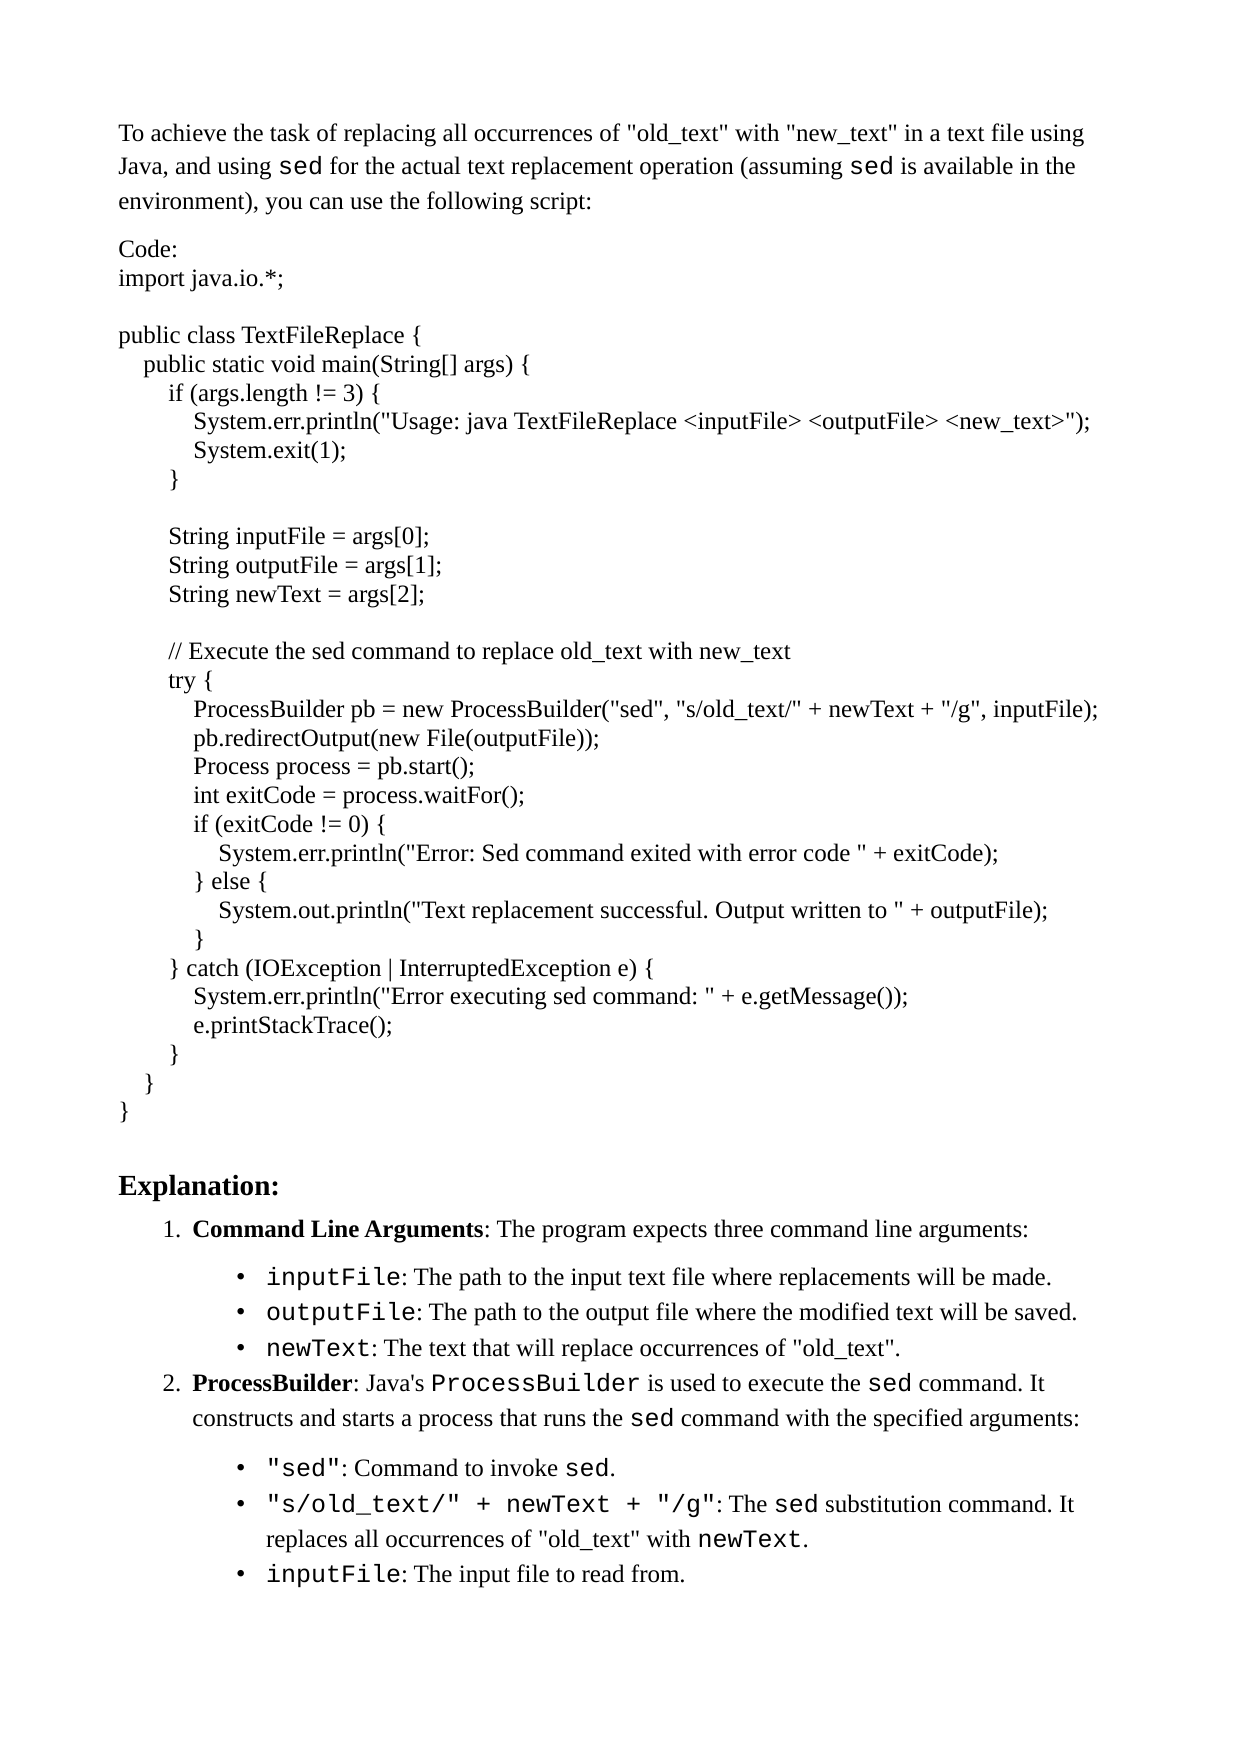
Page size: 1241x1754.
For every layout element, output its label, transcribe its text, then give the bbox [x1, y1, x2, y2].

text System.out.println("Text replacement successful. Output written to " + outputFile); [118, 895, 1122, 924]
text public static void main(String[] args) { [118, 349, 1122, 378]
text } [118, 924, 1122, 953]
text } catch (IOException | InterruptedException e) { [118, 953, 1122, 981]
text if (args.length != 3) { [118, 378, 1122, 406]
text Code: [118, 234, 1122, 263]
list outputFile: The path to the output file where the modified text will be saved. [236, 1297, 1122, 1328]
list "sed": Command to invoke sed. [236, 1453, 1122, 1484]
text To achieve the task of replacing all occurrences of "old_text" with "new_text" in a text file using Java, and using sed for the actual text replacement operation (assuming sed is available in the environment), you can use the following script: [118, 118, 1122, 215]
text } [118, 464, 1122, 493]
text String outputFile = args[1]; [118, 550, 1122, 579]
subtitle Explanation: [118, 1168, 1122, 1202]
text e.printStackTrace(); [118, 1010, 1122, 1039]
text } [118, 1068, 1122, 1096]
text ProcessBuilder pb = new ProcessBuilder("sed", "s/old_text/" + newText + "/g", inputFile); [118, 694, 1122, 723]
text System.exit(1); [118, 435, 1122, 464]
text try { [118, 665, 1122, 694]
text System.err.println("Error: Sed command exited with error code " + exitCode); [118, 838, 1122, 866]
text int exitCode = process.waitFor(); [118, 780, 1122, 809]
text import java.io.*; [118, 263, 1122, 291]
text } [118, 1096, 1122, 1125]
list Command Line Arguments: The program expects three command line arguments: [162, 1214, 1122, 1243]
list inputFile: The input file to read from. [236, 1559, 1122, 1590]
text } [118, 1039, 1122, 1068]
text // Execute the sed command to replace old_text with new_text [118, 636, 1122, 665]
text System.err.println("Error executing sed command: " + e.getMessage()); [118, 981, 1122, 1010]
text String newText = args[2]; [118, 579, 1122, 608]
text System.err.println("Usage: java TextFileReplace <inputFile> <outputFile> <new_text>"); [118, 406, 1122, 435]
text public class TextFileReplace { [118, 320, 1122, 349]
text Process process = pb.start(); [118, 751, 1122, 780]
list inputFile: The path to the input text file where replacements will be made. [236, 1262, 1122, 1293]
text } else { [118, 866, 1122, 895]
list ProcessBuilder: Java's ProcessBuilder is used to execute the sed command. It constructs and starts a process that runs the sed command with the specified arguments: [162, 1368, 1122, 1434]
text if (exitCode != 0) { [118, 809, 1122, 838]
list "s/old_text/" + newText + "/g": The sed substitution command. It replaces all occurrences of "old_text" with newText. [236, 1489, 1122, 1555]
list newText: The text that will replace occurrences of "old_text". [236, 1333, 1122, 1364]
text pb.redirectOutput(new File(outputFile)); [118, 723, 1122, 751]
text String inputFile = args[0]; [118, 521, 1122, 550]
